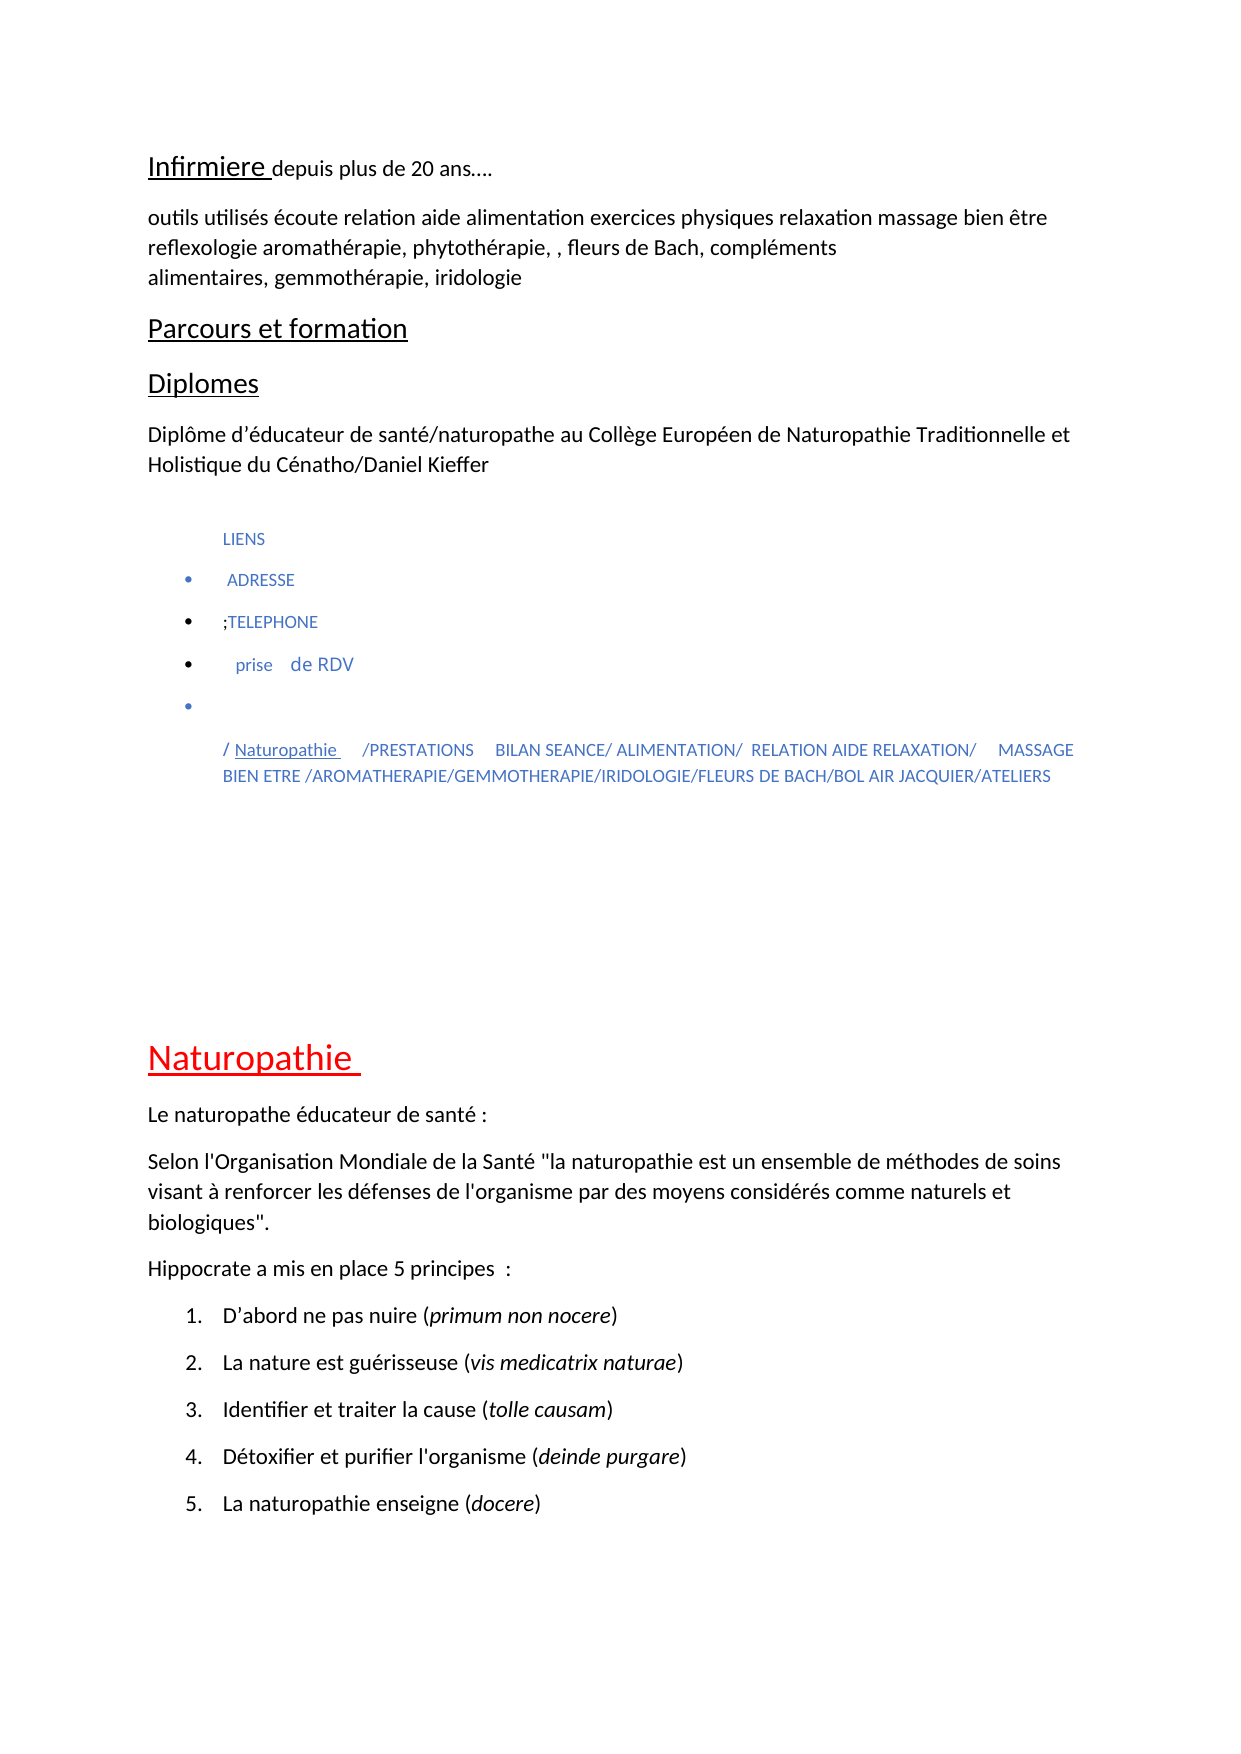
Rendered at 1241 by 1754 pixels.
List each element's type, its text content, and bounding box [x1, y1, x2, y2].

list Identifier et traiter la cause (tolle causam) [185, 1395, 1093, 1423]
text Hippocrate a mis en place 5 principes : [148, 1254, 1093, 1282]
list ADRESSE [185, 568, 1093, 591]
text Naturopathie [148, 1034, 1093, 1080]
text / Naturopathie /PRESTATIONS BILAN SEANCE/ ALIMENTATION/ RELATION AIDE RELAXATION/ MASSAGE BIEN ETRE /AROMATHERAPIE/GEMMOTHERAPIE/IRIDOLOGIE/FLEURS DE BACH/BOL AIR JACQUIER/ATELIERS [223, 737, 1093, 787]
list La naturopathie enseigne (docere) [185, 1489, 1093, 1517]
text LIENS [223, 497, 1093, 550]
text Diplomes [148, 365, 1093, 401]
text Le naturopathe éducateur de santé : [148, 1100, 1093, 1128]
list La nature est guérisseuse (vis medicatrix naturae) [185, 1348, 1093, 1376]
text Infirmiere depuis plus de 20 ans…. [148, 148, 1093, 183]
text Selon l'Organisation Mondiale de la Santé "la naturopathie est un ensemble de méthodes de soins visant à renforcer les défenses de l'organisme par des moyens considérés comme naturels et biologiques". [148, 1147, 1093, 1236]
list Détoxifier et purifier l'organisme (deinde purgare) [185, 1442, 1093, 1470]
list D’abord ne pas nuire (primum non nocere) [185, 1301, 1093, 1329]
text Parcours et formation [148, 310, 1093, 346]
list ;TELEPHONE [185, 610, 1093, 633]
text outils utilisés écoute relation aide alimentation exercices physiques relaxation massage bien être reflexologie aromathérapie, phytothérapie, , fleurs de Bach, compléments alimentaires, gemmothérapie, iridologie [148, 203, 1093, 291]
list prise de RDV [185, 651, 1093, 677]
text Diplôme d’éducateur de santé/naturopathe au Collège Européen de Naturopathie Traditionnelle et Holistique du Cénatho/Daniel Kieffer [148, 420, 1093, 478]
